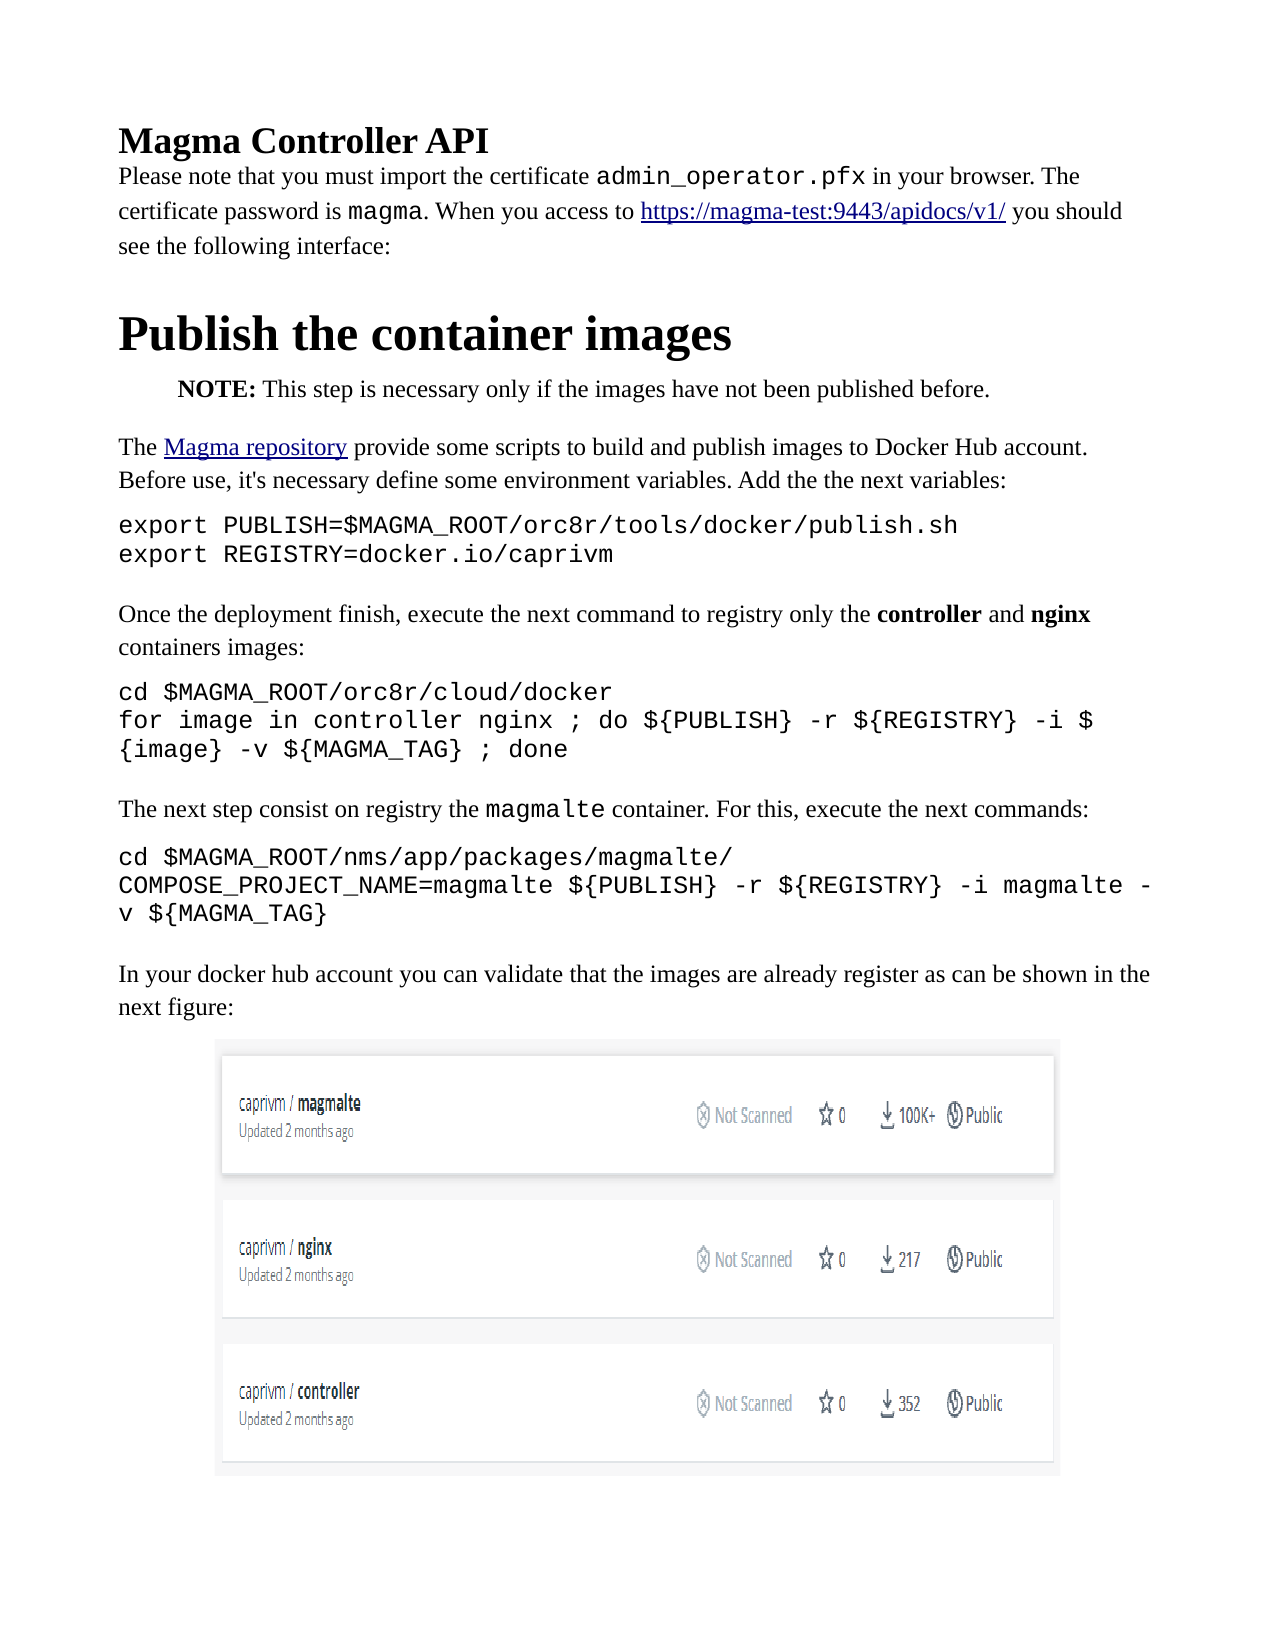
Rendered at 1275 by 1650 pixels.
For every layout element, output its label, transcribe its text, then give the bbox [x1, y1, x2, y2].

text In your docker hub account you can validate that the images are already register as can be shown in the next figure: [118, 959, 1157, 1020]
text The Magma repository provide some scripts to build and publish images to Docker Hub account. Before use, it's necessary define some environment variables. Add the the next variables: [118, 432, 1157, 494]
text cd $MAGMA_ROOT/orc8r/cloud/docker [118, 680, 1157, 708]
text export REGISTRY=docker.io/caprivm [118, 541, 1157, 569]
text NOTE: This step is necessary only if the images have not been published before. [177, 374, 1098, 403]
subtitle Publish the container images [118, 304, 1157, 362]
text export PUBLISH=$MAGMA_ROOT/orc8r/tools/docker/publish.sh [118, 513, 1157, 541]
text The next step consist on registry the magmalte container. For this, execute the next commands: [118, 794, 1157, 825]
text COMPOSE_PROJECT_NAME=magmalte ${PUBLISH} -r ${REGISTRY} -i magmalte -v ${MAGMA_TAG} [118, 872, 1157, 929]
text Once the deployment finish, execute the next command to registry only the controller and nginx containers images: [118, 599, 1157, 661]
subtitle Magma Controller API [118, 118, 1157, 161]
text cd $MAGMA_ROOT/nms/app/packages/magmalte/ [118, 844, 1157, 872]
text Please note that you must import the certificate admin_operator.pfx in your browser. The certificate password is magma. When you access to https://magma-test:9443/apidocs/v1/ you should see the following interface: [118, 161, 1157, 260]
text for image in controller nginx ; do ${PUBLISH} -r ${REGISTRY} -i ${image} -v ${MAGMA_TAG} ; done [118, 708, 1157, 765]
